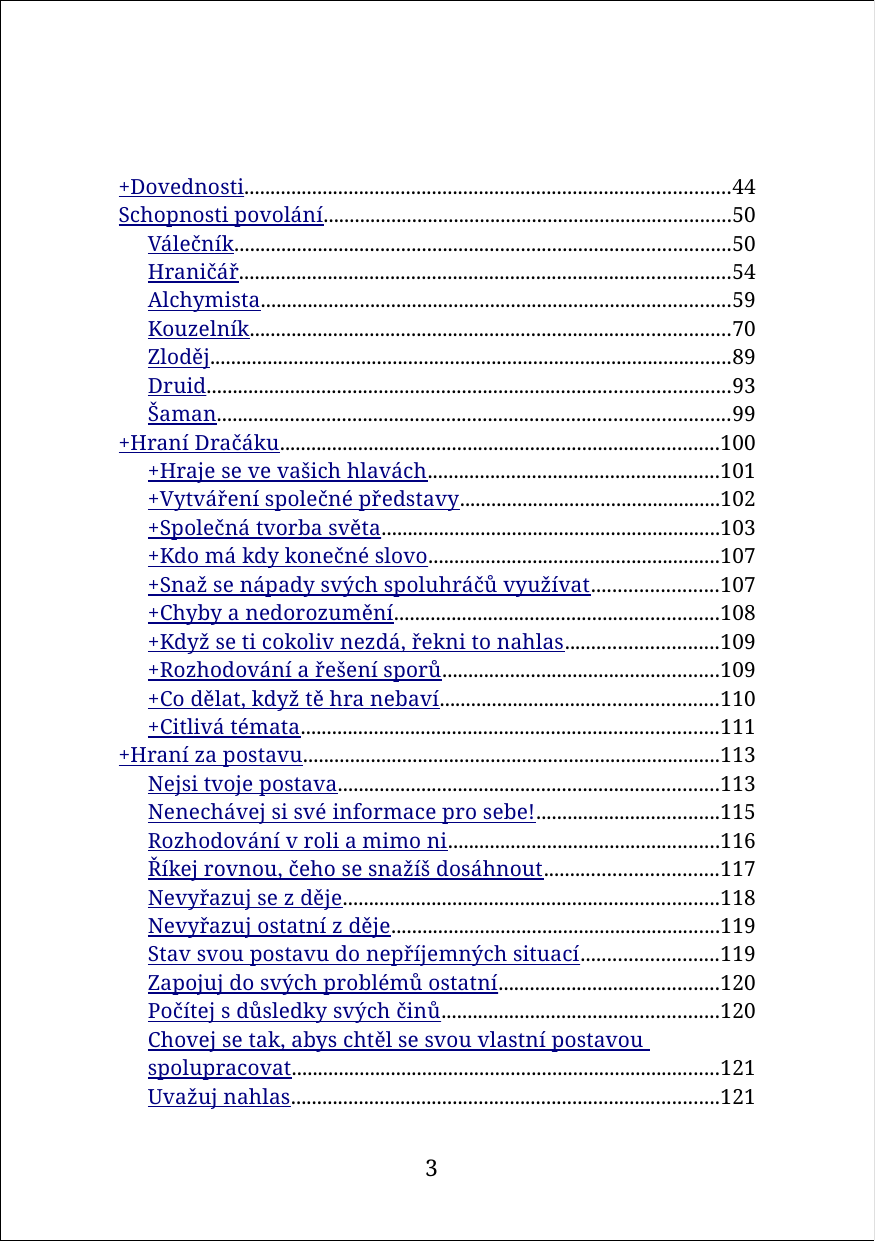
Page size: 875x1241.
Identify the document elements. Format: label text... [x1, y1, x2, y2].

text +Hraje se ve vašich hlavách 101 [148, 456, 756, 484]
text Uvažuj nahlas 121 [148, 1082, 756, 1110]
text +Hraní za postavu 113 [118, 741, 756, 769]
text Alchymista 59 [148, 286, 756, 314]
text +Vytváření společné představy 102 [148, 484, 756, 513]
text Nevyřazuj ostatní z děje 119 [148, 911, 756, 939]
text +Snaž se nápady svých spoluhráčů využívat 107 [148, 570, 756, 598]
text +Dovednosti 44 [118, 172, 756, 200]
text Schopnosti povolání 50 [118, 200, 756, 229]
text +Co dělat, když tě hra nebaví 110 [148, 684, 756, 712]
text +Když se ti cokoliv nezdá, řekni to nahlas 109 [148, 627, 756, 655]
text Stav svou postavu do nepříjemných situací 119 [148, 939, 756, 968]
text Chovej se tak, abys chtěl se svou vlastní postavou spolupracovat 121 [148, 1025, 756, 1082]
text +Chyby a nedorozumění 108 [148, 598, 756, 627]
text Zapojuj do svých problémů ostatní 120 [148, 968, 756, 996]
text Druid 93 [148, 371, 756, 399]
text Hraničář 54 [148, 257, 756, 286]
text Válečník 50 [148, 229, 756, 257]
text +Kdo má kdy konečné slovo 107 [148, 541, 756, 570]
text +Citlivá témata 111 [148, 712, 756, 741]
text Kouzelník 70 [148, 314, 756, 342]
text Počítej s důsledky svých činů 120 [148, 996, 756, 1025]
text Říkej rovnou, čeho se snažíš dosáhnout 117 [148, 854, 756, 883]
text +Hraní Dračáku 100 [118, 428, 756, 456]
text +Rozhodování a řešení sporů 109 [148, 655, 756, 684]
text +Společná tvorba světa 103 [148, 513, 756, 541]
text Zloděj 89 [148, 342, 756, 371]
text Nejsi tvoje postava 113 [148, 769, 756, 797]
text Nenechávej si své informace pro sebe! 115 [148, 797, 756, 826]
text Šaman 99 [148, 399, 756, 428]
text Rozhodování v roli a mimo ni 116 [148, 826, 756, 854]
text Nevyřazuj se z děje 118 [148, 883, 756, 911]
